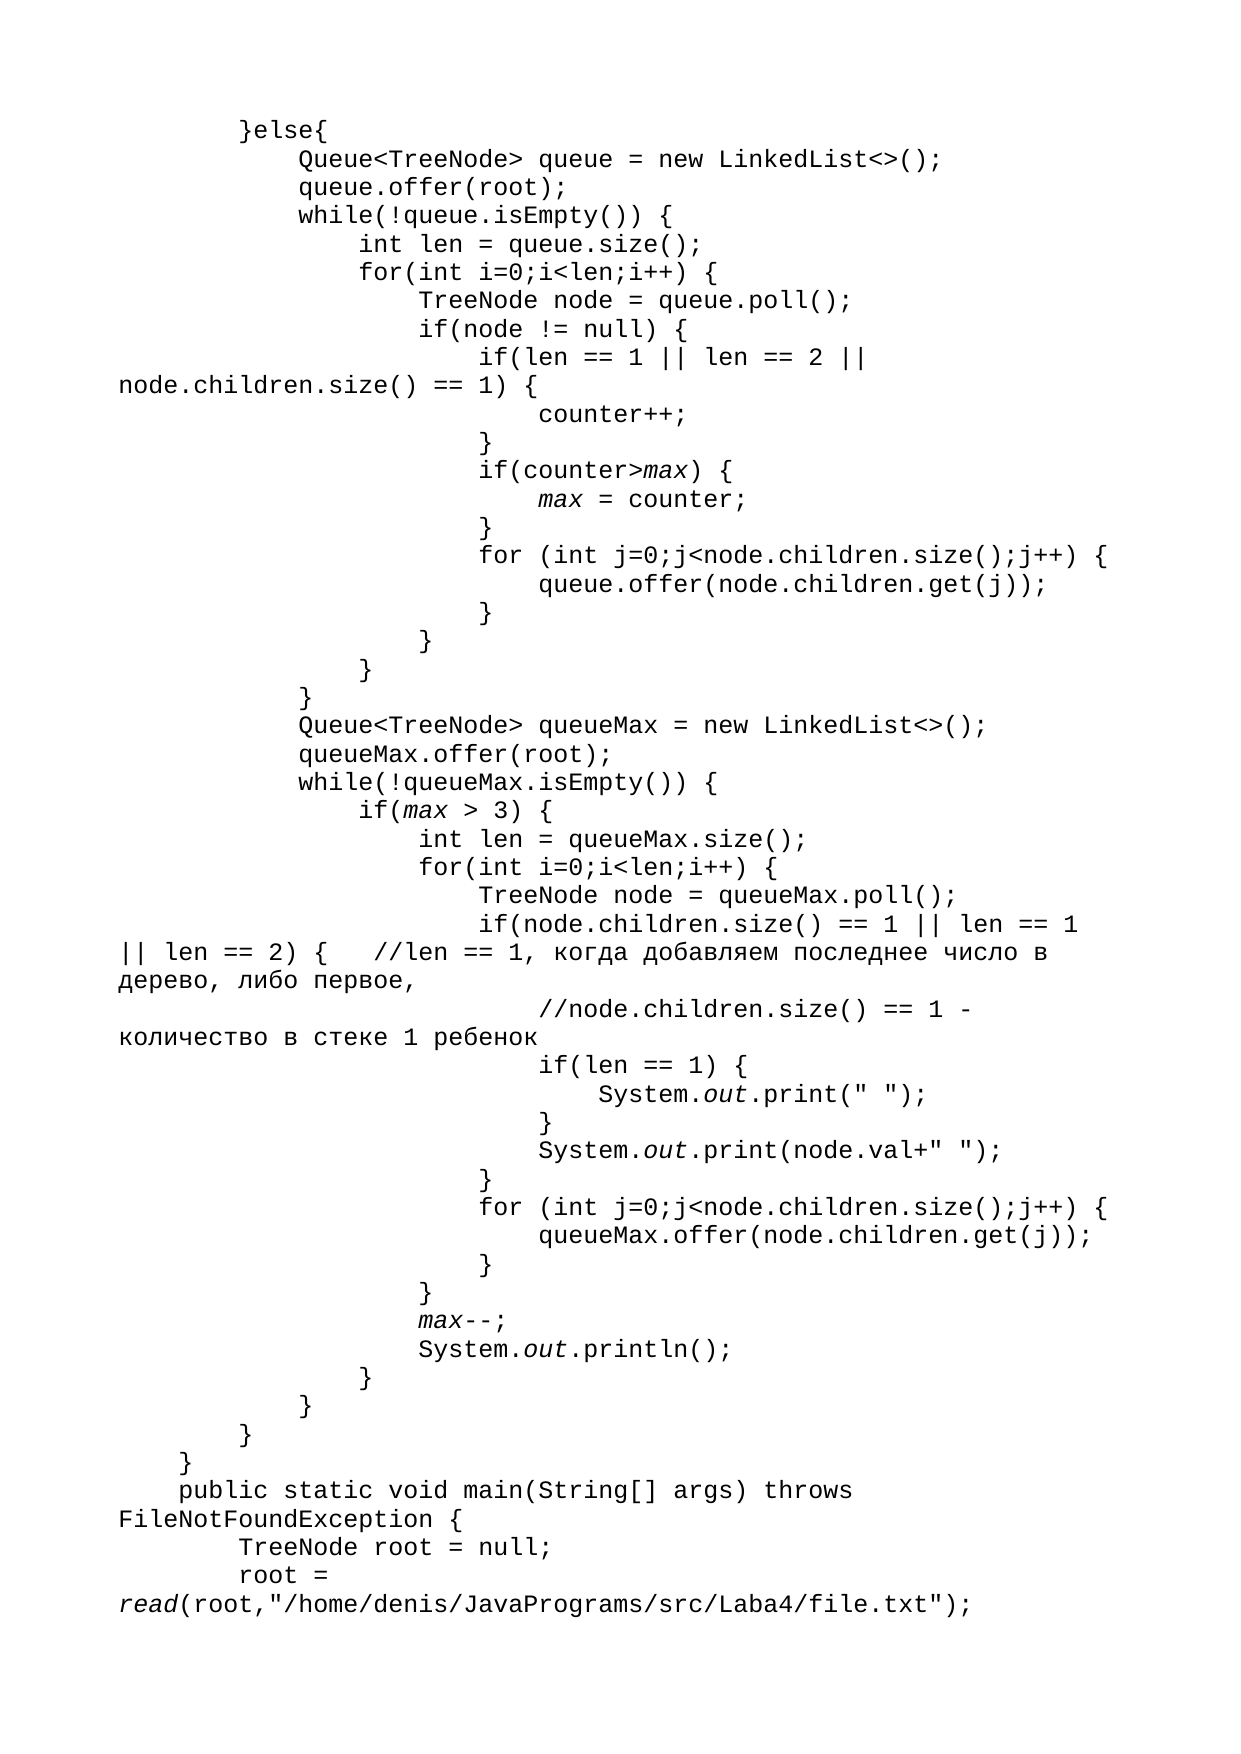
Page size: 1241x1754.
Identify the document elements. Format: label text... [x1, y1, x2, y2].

text }else{ Queue<TreeNode> queue = new LinkedList<>(); queue.offer(root); while(!queue.isEmpty()) { int len = queue.size(); for(int i=0;i<len;i++) { TreeNode node = queue.poll(); if(node != null) { if(len == 1 || len == 2 || node.children.size() == 1) { counter++; } if(counter>max) { max = counter; } for (int j=0;j<node.children.size();j++) { queue.offer(node.children.get(j)); } } } } Queue<TreeNode> queueMax = new LinkedList<>(); queueMax.offer(root); while(!queueMax.isEmpty()) { if(max > 3) { int len = queueMax.size(); for(int i=0;i<len;i++) { TreeNode node = queueMax.poll(); if(node.children.size() == 1 || len == 1 || len == 2) { //len == 1, когда добавляем последнее число в дерево, либо первое, //node.children.size() == 1 - количество в стеке 1 ребенок if(len == 1) { System.out.print(" "); } System.out.print(node.val+" "); } for (int j=0;j<node.children.size();j++) { queueMax.offer(node.children.get(j)); } } max--; System.out.println(); } } } } public static void main(String[] args) throws FileNotFoundException { TreeNode root = null; root = read(root,"/home/denis/JavaPrograms/src/Laba4/file.txt"); [118, 118, 1122, 1620]
